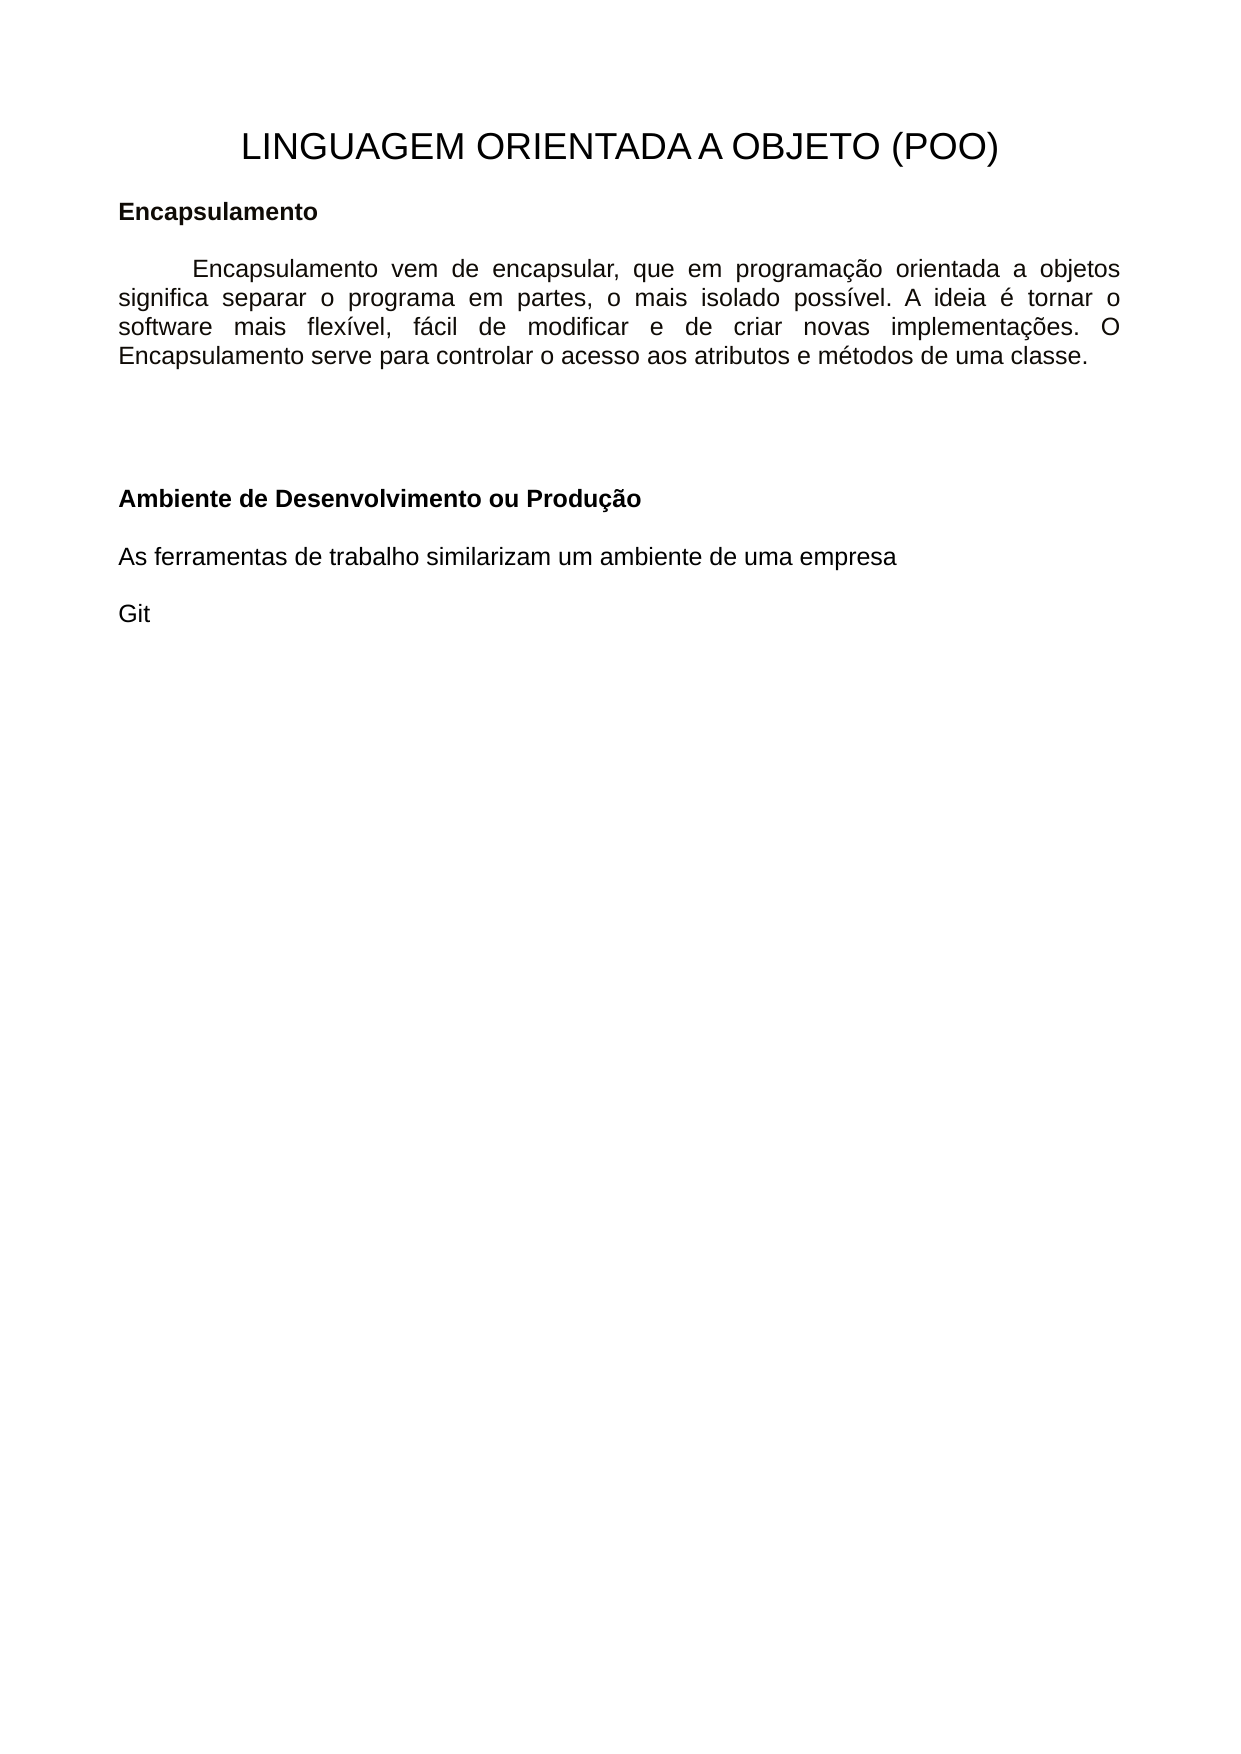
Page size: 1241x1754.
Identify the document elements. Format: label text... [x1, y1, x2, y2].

text Git [118, 599, 1122, 628]
text Encapsulamento [118, 197, 1122, 226]
text Ambiente de Desenvolvimento ou Produção [118, 484, 1122, 513]
text As ferramentas de trabalho similarizam um ambiente de uma empresa [118, 542, 1122, 571]
text Encapsulamento vem de encapsular, que em programação orientada a objetos significa separar o programa em partes, o mais isolado possível. A ideia é tornar o software mais flexível, fácil de modificar e de criar novas implementações. O Encapsulamento serve para controlar o acesso aos atributos e métodos de uma classe. [118, 254, 1122, 369]
